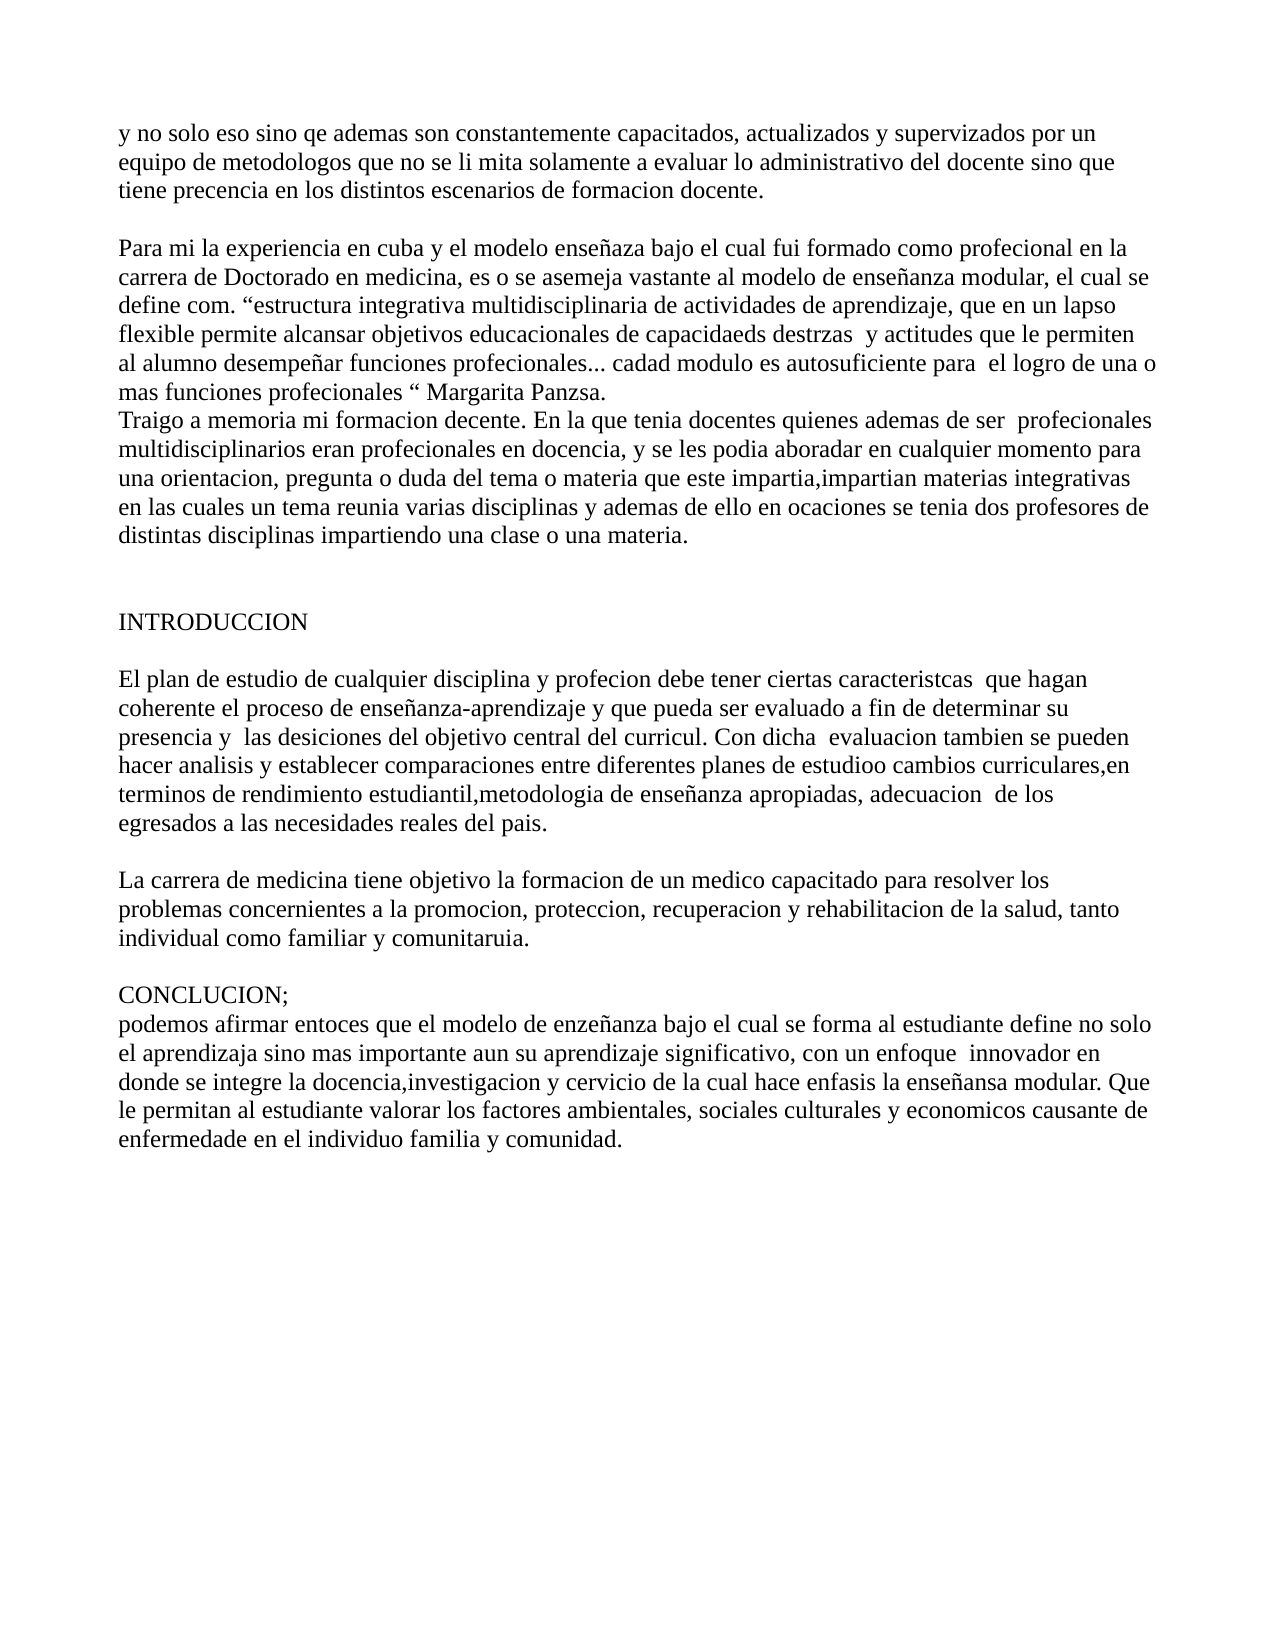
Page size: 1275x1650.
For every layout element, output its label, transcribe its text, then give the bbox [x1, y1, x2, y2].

text INTRODUCCION [118, 607, 1157, 636]
text podemos afirmar entoces que el modelo de enzeñanza bajo el cual se forma al estudiante define no solo el aprendizaja sino mas importante aun su aprendizaje significativo, con un enfoque innovador en donde se integre la docencia,investigacion y cervicio de la cual hace enfasis la enseñansa modular. Que le permitan al estudiante valorar los factores ambientales, sociales culturales y economicos causante de enfermedade en el individuo familia y comunidad. [118, 1009, 1157, 1153]
text CONCLUCION; [118, 981, 1157, 1009]
text El plan de estudio de cualquier disciplina y profecion debe tener ciertas caracteristcas que hagan coherente el proceso de enseñanza-aprendizaje y que pueda ser evaluado a fin de determinar su presencia y las desiciones del objetivo central del curricul. Con dicha evaluacion tambien se pueden hacer analisis y establecer comparaciones entre diferentes planes de estudioo cambios curriculares,en terminos de rendimiento estudiantil,metodologia de enseñanza apropiadas, adecuacion de los egresados a las necesidades reales del pais. [118, 664, 1157, 837]
text y no solo eso sino qe ademas son constantemente capacitados, actualizados y supervizados por un equipo de metodologos que no se li mita solamente a evaluar lo administrativo del docente sino que tiene precencia en los distintos escenarios de formacion docente. [118, 118, 1157, 204]
text La carrera de medicina tiene objetivo la formacion de un medico capacitado para resolver los problemas concernientes a la promocion, proteccion, recuperacion y rehabilitacion de la salud, tanto individual como familiar y comunitaruia. [118, 866, 1157, 952]
text Para mi la experiencia en cuba y el modelo enseñaza bajo el cual fui formado como profecional en la carrera de Doctorado en medicina, es o se asemeja vastante al modelo de enseñanza modular, el cual se define com. “estructura integrativa multidisciplinaria de actividades de aprendizaje, que en un lapso flexible permite alcansar objetivos educacionales de capacidaeds destrzas y actitudes que le permiten al alumno desempeñar funciones profecionales... cadad modulo es autosuficiente para el logro de una o mas funciones profecionales “ Margarita Panzsa. [118, 233, 1157, 406]
text Traigo a memoria mi formacion decente. En la que tenia docentes quienes ademas de ser profecionales multidisciplinarios eran profecionales en docencia, y se les podia aboradar en cualquier momento para una orientacion, pregunta o duda del tema o materia que este impartia,impartian materias integrativas en las cuales un tema reunia varias disciplinas y ademas de ello en ocaciones se tenia dos profesores de distintas disciplinas impartiendo una clase o una materia. [118, 406, 1157, 549]
